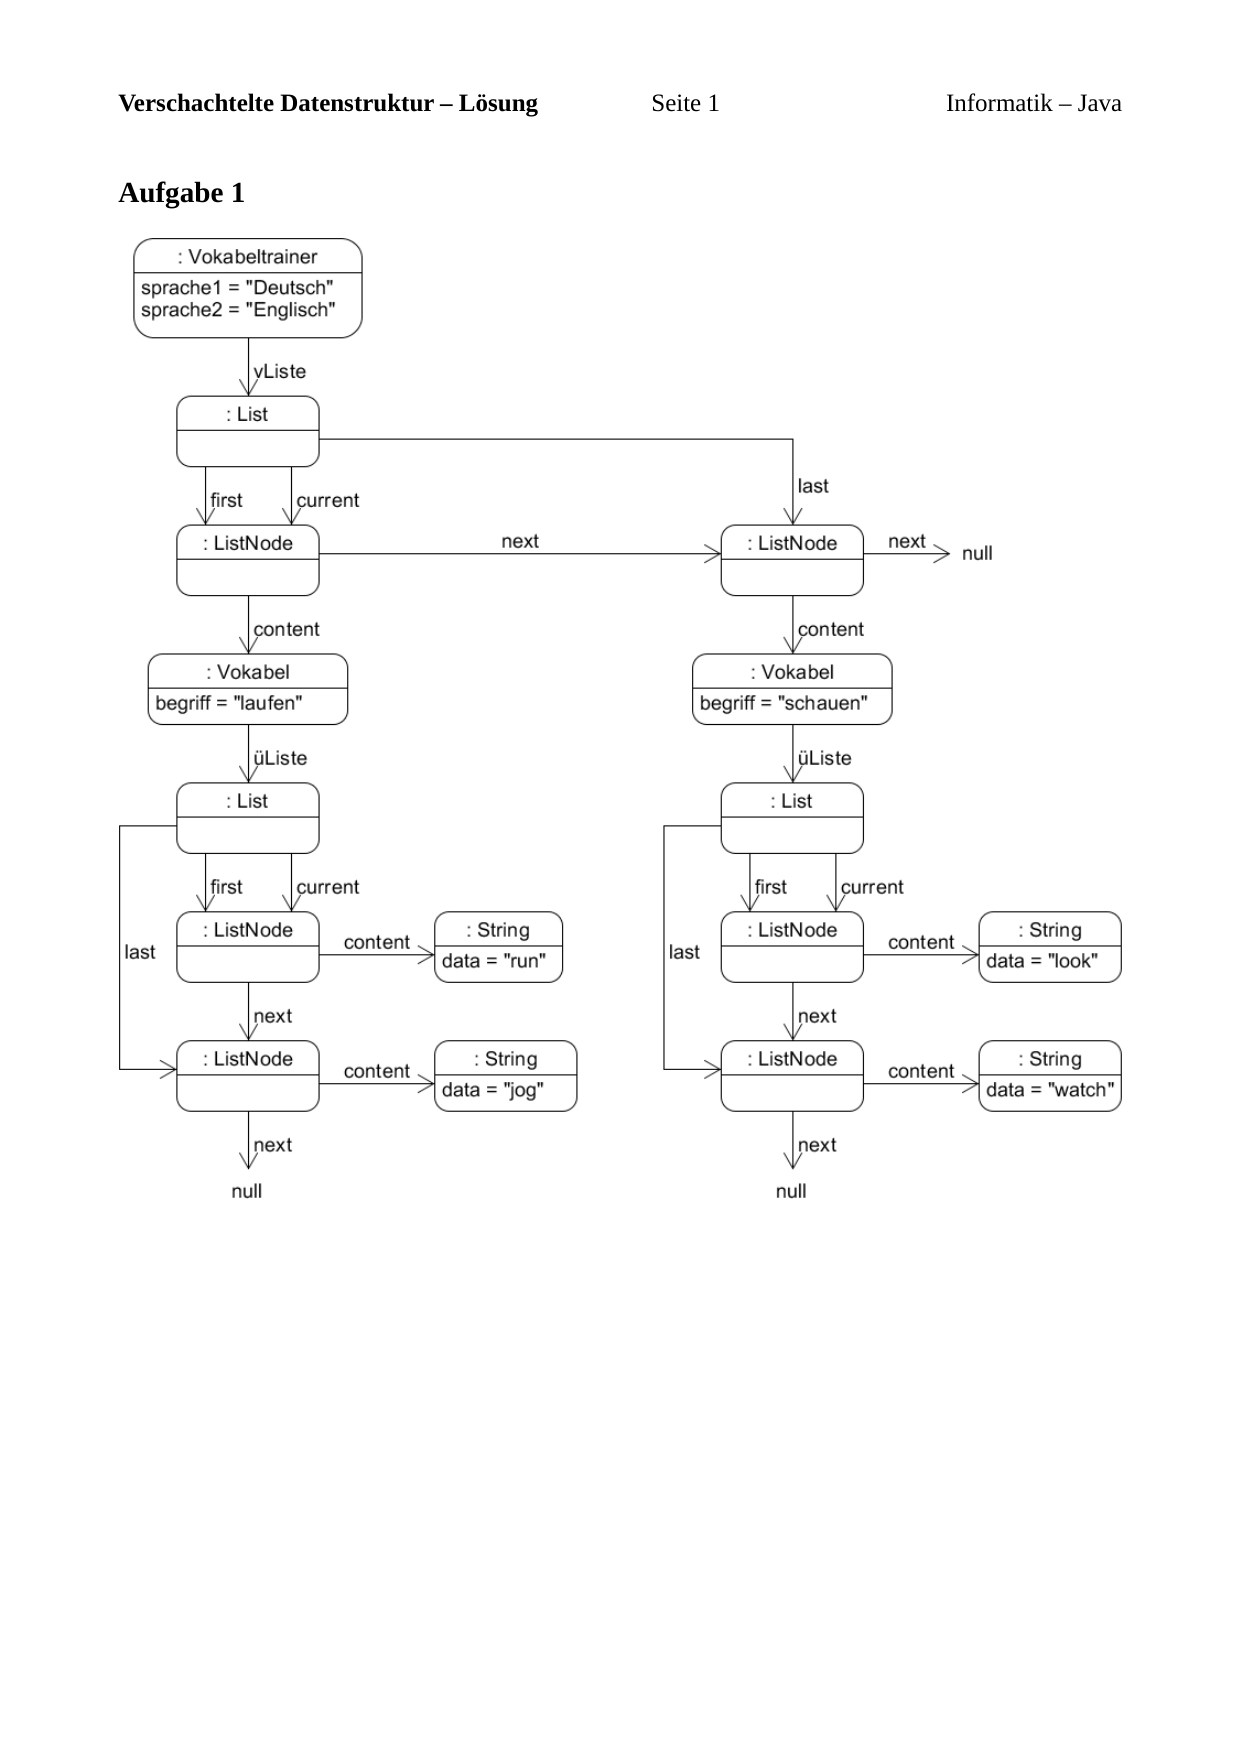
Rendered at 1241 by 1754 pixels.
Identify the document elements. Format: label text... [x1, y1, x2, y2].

picture [118, 237, 1123, 1200]
text Aufgabe 1 [118, 176, 1122, 209]
